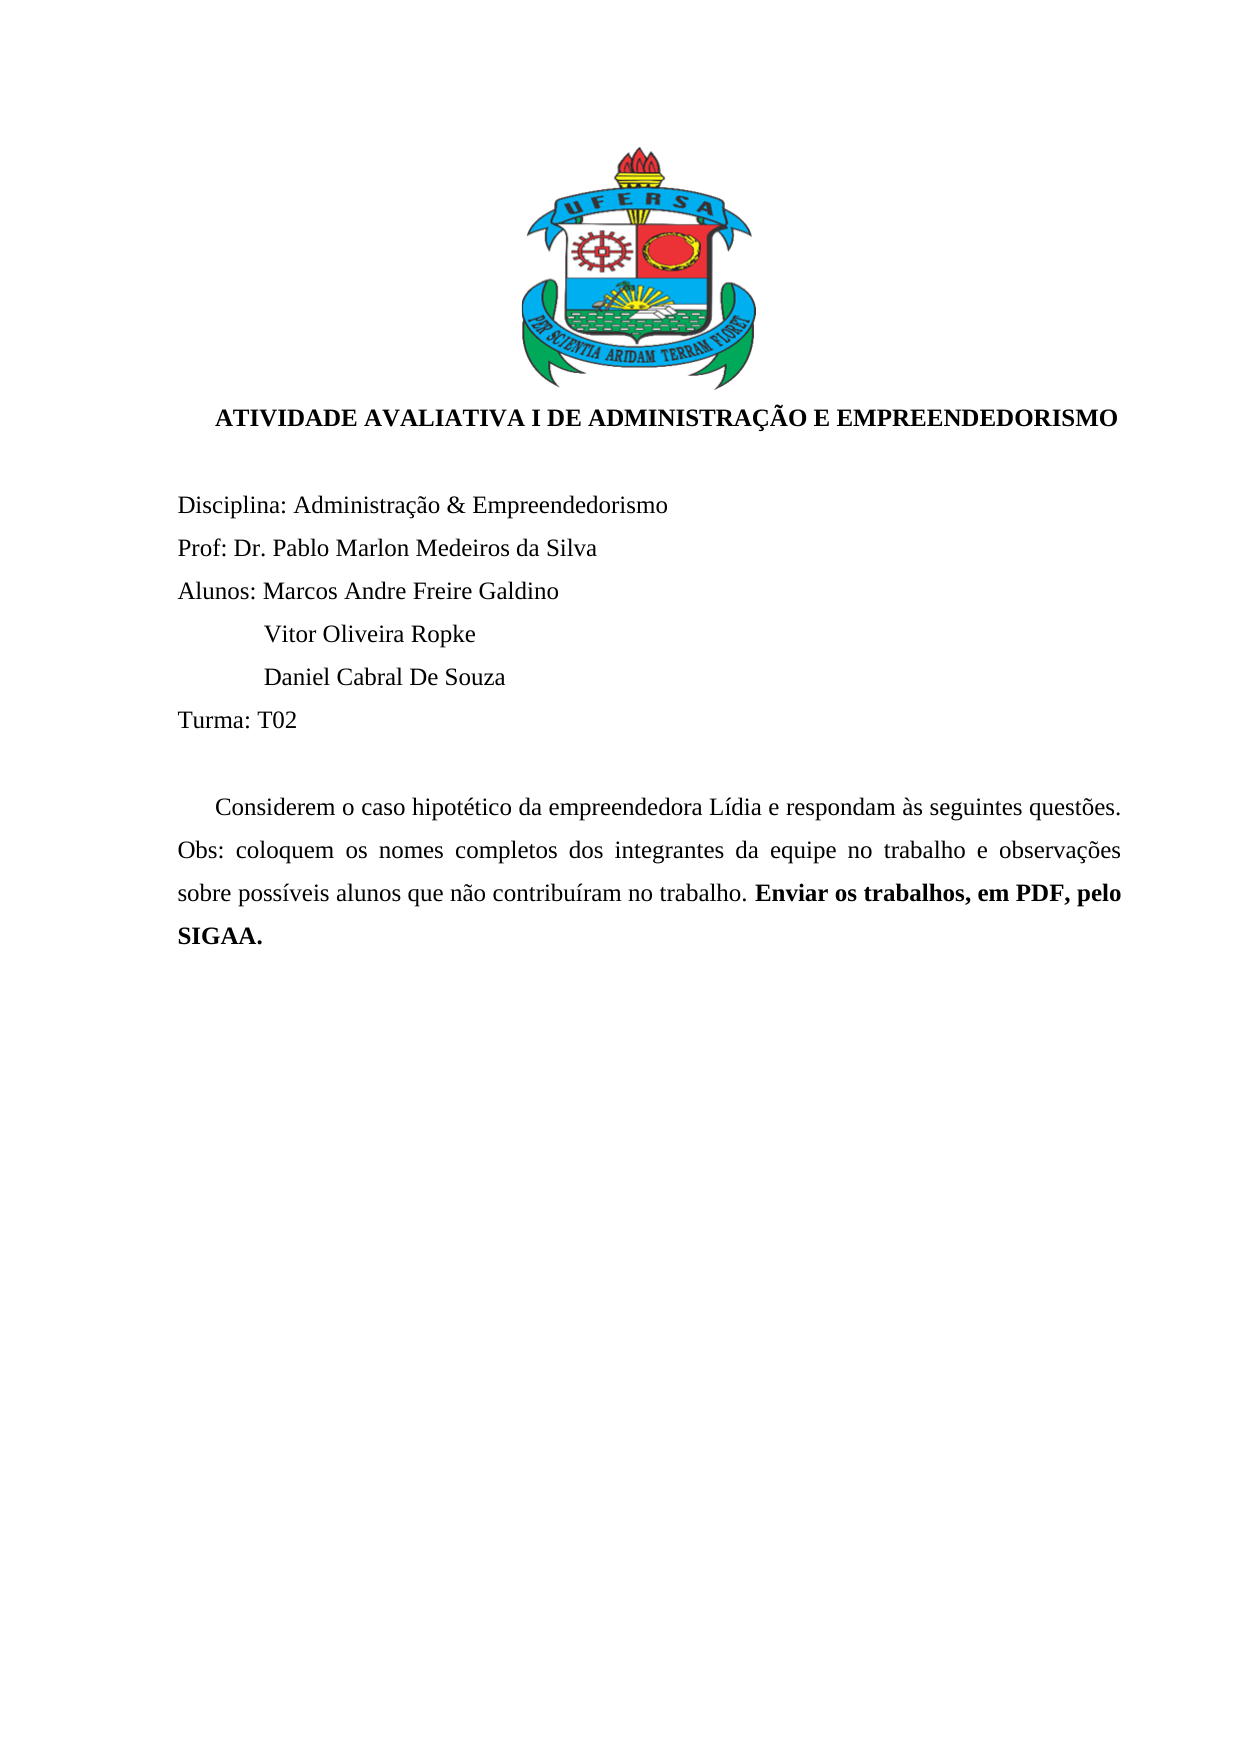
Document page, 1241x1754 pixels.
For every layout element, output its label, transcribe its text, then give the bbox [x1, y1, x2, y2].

text Vitor Oliveira Ropke [177, 619, 1122, 648]
text Daniel Cabral De Souza [177, 662, 1122, 691]
picture [521, 147, 756, 390]
text Considerem o caso hipotético da empreendedora Lídia e respondam às seguintes questões. Obs: coloquem os nomes completos dos integrantes da equipe no trabalho e observações sobre possíveis alunos que não contribuíram no trabalho. Enviar os trabalhos, em PDF, pelo SIGAA. [177, 792, 1122, 950]
text Alunos: Marcos Andre Freire Galdino [177, 576, 1122, 605]
text ATIVIDADE AVALIATIVA I DE ADMINISTRAÇÃO E EMPREENDEDORISMO [177, 403, 1122, 432]
text Prof: Dr. Pablo Marlon Medeiros da Silva [177, 533, 1122, 562]
text Turma: T02 [177, 705, 1122, 734]
text Disciplina: Administração & Empreendedorismo [177, 490, 1122, 518]
